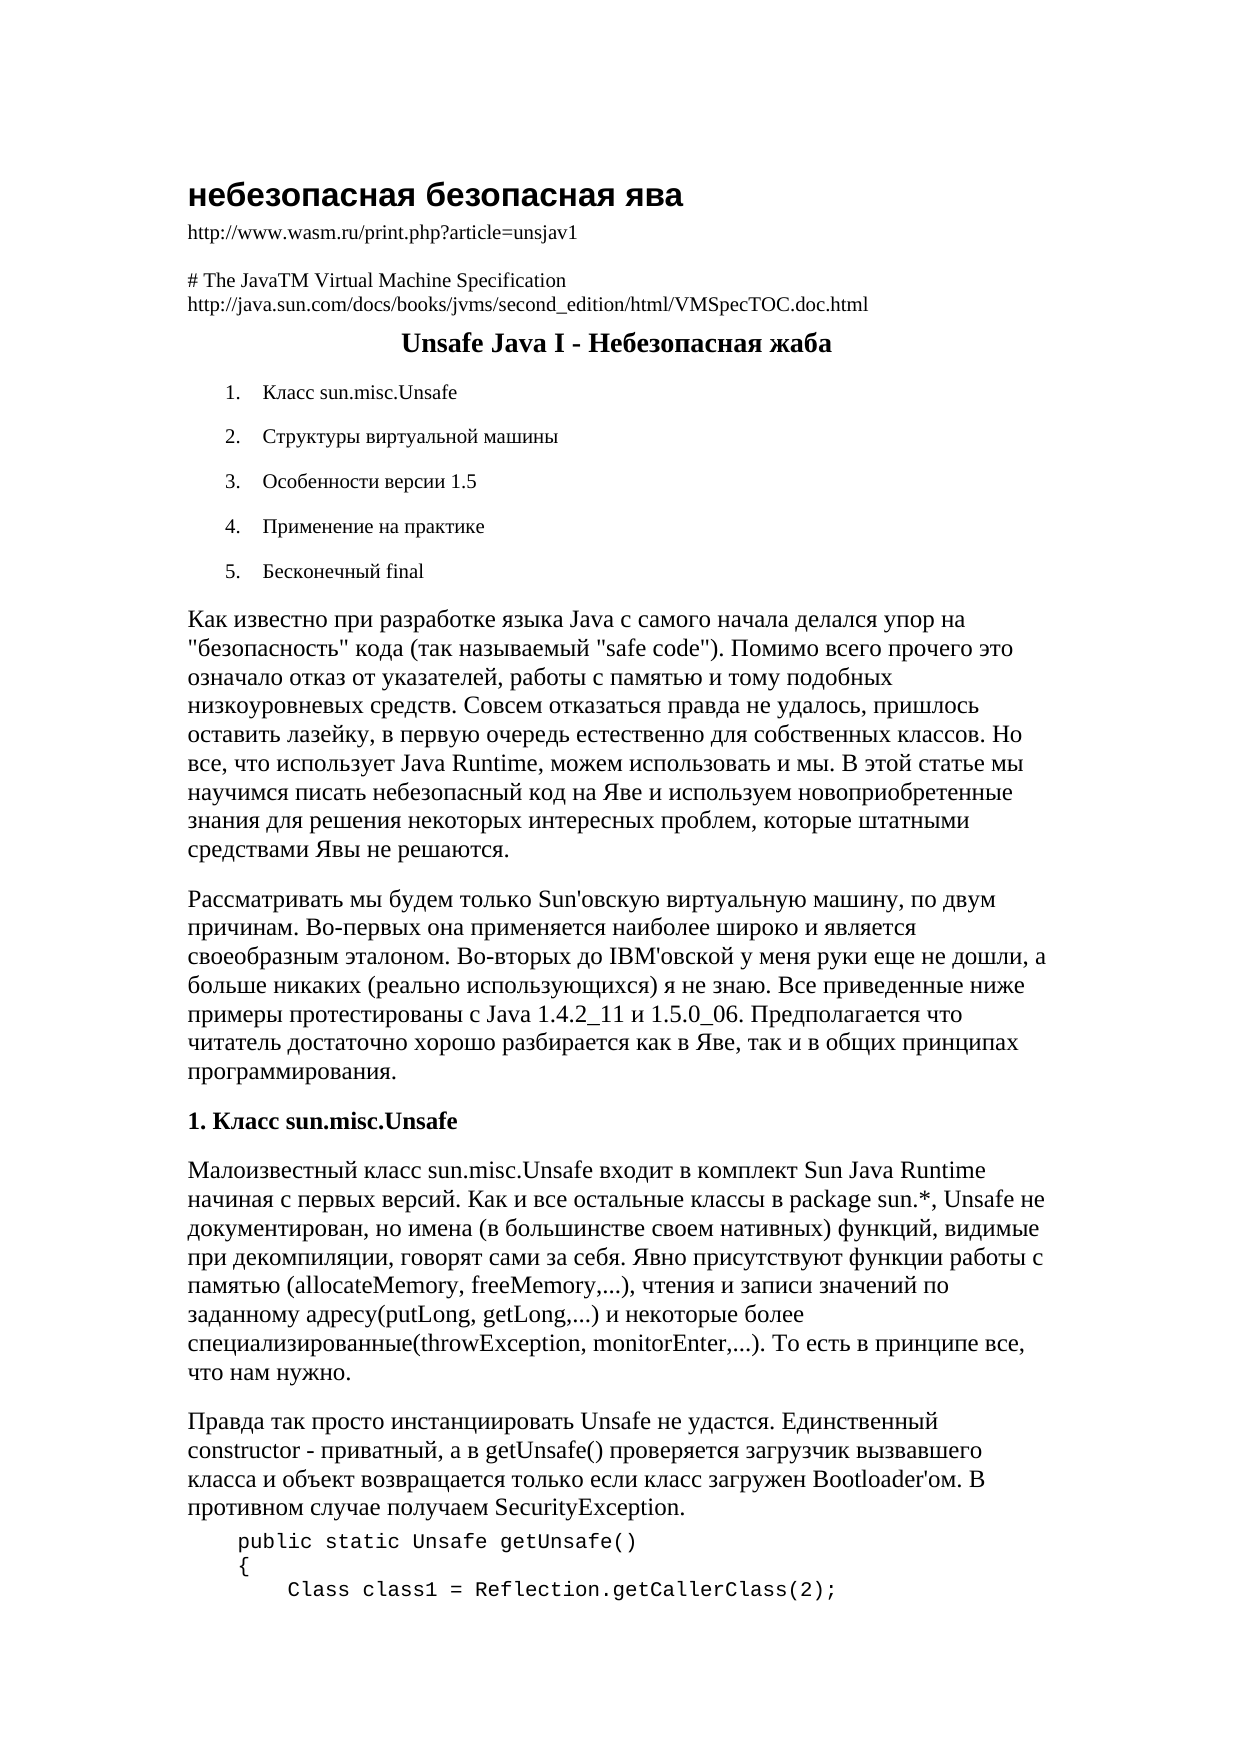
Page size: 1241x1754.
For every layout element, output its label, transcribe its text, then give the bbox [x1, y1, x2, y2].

subtitle небезопасная безопасная ява [187, 175, 1053, 213]
list Особенности версии 1.5 [225, 469, 1053, 493]
text # The JavaTM Virtual Machine Specification [187, 268, 1053, 292]
list Класс sun.misc.Unsafe [225, 379, 1053, 404]
list Структуры виртуальной машины [225, 424, 1053, 448]
text http://java.sun.com/docs/books/jvms/second_edition/html/VMSpecTOC.doc.html [187, 292, 1053, 316]
text Class class1 = Reflection.getCallerClass(2); [187, 1579, 1053, 1602]
text Рассматривать мы будем только Sun'овскую виртуальную машину, по двум причинам. Во-первых она применяется наиболее широко и является своеобразным эталоном. Во-вторых до IBM'овской у меня руки еще не дошли, а больше никаких (реально использующихся) я не знаю. Все приведенные ниже примеры протестированы с Java 1.4.2_11 и 1.5.0_06. Предполагается что читатель достаточно хорошо разбирается как в Яве, так и в общих принципах программирования. [187, 884, 1053, 1085]
text { [187, 1555, 1053, 1579]
subtitle Unsafe Java I - Небезопасная жаба [187, 326, 1053, 359]
list Бесконечный final [225, 559, 1053, 583]
text Малоизвестный класс sun.misc.Unsafe входит в комплект Sun Java Runtime начиная с первых версий. Как и все остальные классы в package sun.*, Unsafe не документирован, но имена (в большинстве своем нативных) функций, видимые при декомпиляции, говорят сами за себя. Явно присутствуют функции работы с памятью (allocateMemory, freeMemory,...), чтения и записи значений по заданному адресу(putLong, getLong,...) и некоторые более специализированные(throwException, monitorEnter,...). То есть в принципе все, что нам нужно. [187, 1155, 1053, 1385]
text public static Unsafe getUnsafe() [187, 1532, 1053, 1555]
text Правда так просто инстанциировать Unsafe не удастся. Единственный constructor - приватный, а в getUnsafe() проверяется загрузчик вызвавшего класса и объект возвращается только если класс загружен Bootloader'ом. В противном случае получаем SecurityException. [187, 1406, 1053, 1521]
text 1. Класс sun.misc.Unsafe [187, 1106, 1053, 1134]
text Как известно при разработке языка Java с самого начала делался упор на "безопасность" кода (так называемый "safe code"). Помимо всего прочего это означало отказ от указателей, работы с памятью и тому подобных низкоуровневых средств. Совсем отказаться правда не удалось, пришлось оставить лазейку, в первую очередь естественно для собственных классов. Но все, что использует Java Runtime, можем использовать и мы. В этой статье мы научимся писать небезопасный код на Яве и используем новоприобретенные знания для решения некоторых интересных проблем, которые штатными средствами Явы не решаются. [187, 604, 1053, 863]
list Применение на практике [225, 514, 1053, 538]
text http://www.wasm.ru/print.php?article=unsjav1 [187, 220, 1053, 244]
